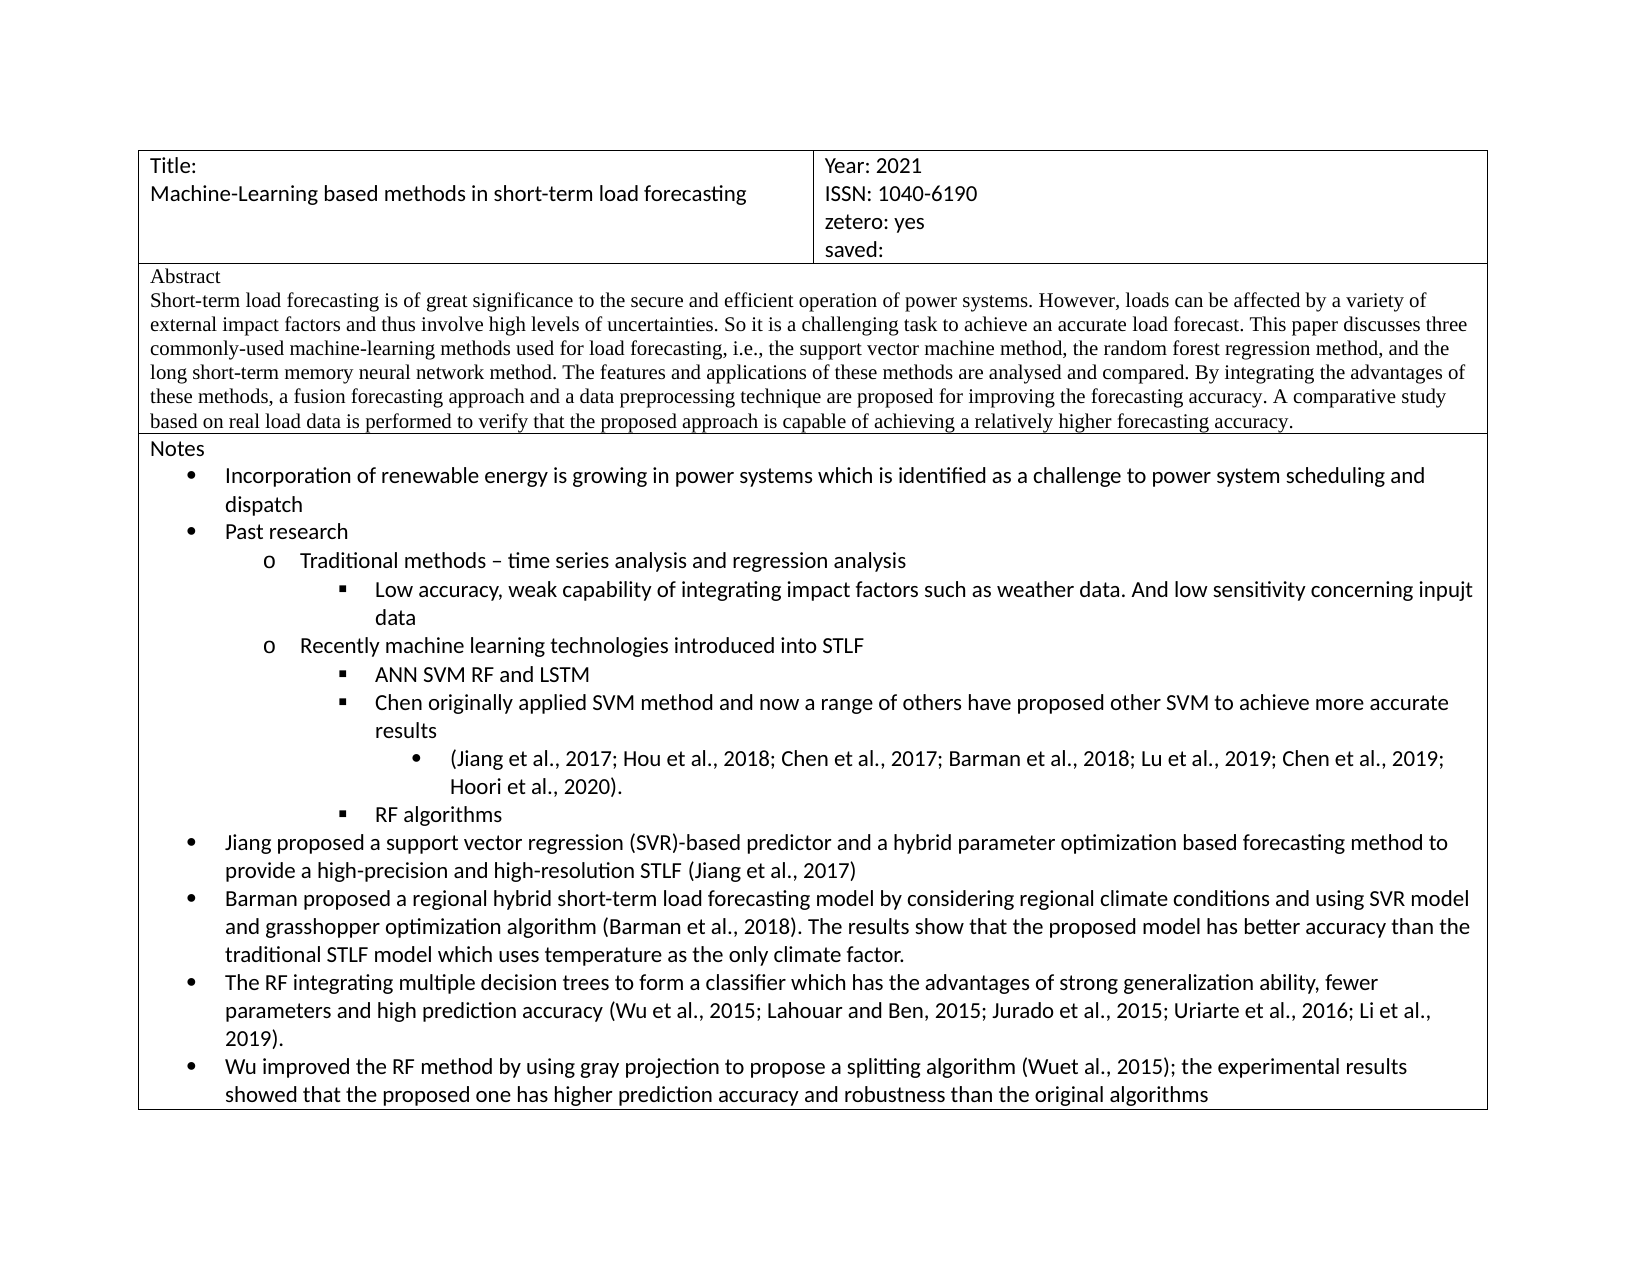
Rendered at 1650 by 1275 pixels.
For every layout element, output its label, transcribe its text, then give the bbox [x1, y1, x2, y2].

table_header Year: 2021 ISSN: 1040-6190 zetero: yes saved: [814, 151, 1487, 263]
table_cell Notes Incorporation of renewable energy is growing in power systems which is identified as a challenge to power system scheduling and dispatch Past research Traditional methods – time series analysis and regression analysis Low accuracy, weak capability of integrating impact factors such as weather data. And low sensitivity concerning inpujt data Recently machine learning technologies introduced into STLF ANN SVM RF and LSTM Chen originally applied SVM method and now a range of others have proposed other SVM to achieve more accurate results (Jiang et al., 2017; Hou et al., 2018; Chen et al., 2017; Barman et al., 2018; Lu et al., 2019; Chen et al., 2019; Hoori et al., 2020). RF algorithms Jiang proposed a support vector regression (SVR)-based predictor and a hybrid parameter optimization based forecasting method to provide a high-precision and high-resolution STLF (Jiang et al., 2017) Barman proposed a regional hybrid short-term load forecasting model by considering regional climate conditions and using SVR model and grasshopper optimization algorithm (Barman et al., 2018). The results show that the proposed model has better accuracy than the traditional STLF model which uses temperature as the only climate factor. The RF integrating multiple decision trees to form a classifier which has the advantages of strong generalization ability, fewer parameters and high prediction accuracy (Wu et al., 2015; Lahouar and Ben, 2015; Jurado et al., 2015; Uriarte et al., 2016; Li et al., 2019). Wu improved the RF method by using gray projection to propose a splitting algorithm (Wuet al., 2015); the experimental results showed that the proposed one has higher prediction accuracy and robustness than the original algorithms Long short term memory models also purposed to load forecasting problems . Kong achieved higher accuracy than benchmarks when testing on publicly available residential smart-meter data (Kong et al.,2019). It showed Paper goes over SVM, RF and LSTM and compares advantages and disadvantages when using to solve STLF problem, and suggests a single model may not achieve a satisfying accuracy level in STLF while proposing a fusion approach together with data pre-processing method. Data preprocessing methods: Divide abnormal data into categories bad data (caused by failure of meters) distorted data (refers to sudden drop of load typically from change of large industrial load in the grid) detecting distorted data using data horizontal comparison method & time-window mean-standard-deviation comparison method (latter is suggested to be have more pros than cons VS the former) Some people use AI in data preprocessing: Self-organizing map (SOM) NN (Diaz et al., 2019) the empirical mode decomposition (EMD) (Huanget al., 1999) the ensemble empirical mode decomposition (EEMD) (Hong et al., 2012) variational mode decomposition (VMD) (Aliet al., 2018) set pair analysis, and the isolation forest method This paper uses EEMD method [139, 434, 1487, 1108]
table_header Title: Machine-Learning based methods in short-term load forecasting [139, 151, 813, 263]
table_cell Abstract Short-term load forecasting is of great significance to the secure and efficient operation of power systems. However, loads can be affected by a variety of external impact factors and thus involve high levels of uncertainties. So it is a challenging task to achieve an accurate load forecast. This paper discusses three commonly-used machine-learning methods used for load forecasting, i.e., the support vector machine method, the random forest regression method, and the long short-term memory neural network method. The features and applications of these methods are analysed and compared. By integrating the advantages of these methods, a fusion forecasting approach and a data preprocessing technique are proposed for improving the forecasting accuracy. A comparative study based on real load data is performed to verify that the proposed approach is capable of achieving a relatively higher forecasting accuracy. [139, 264, 1487, 433]
